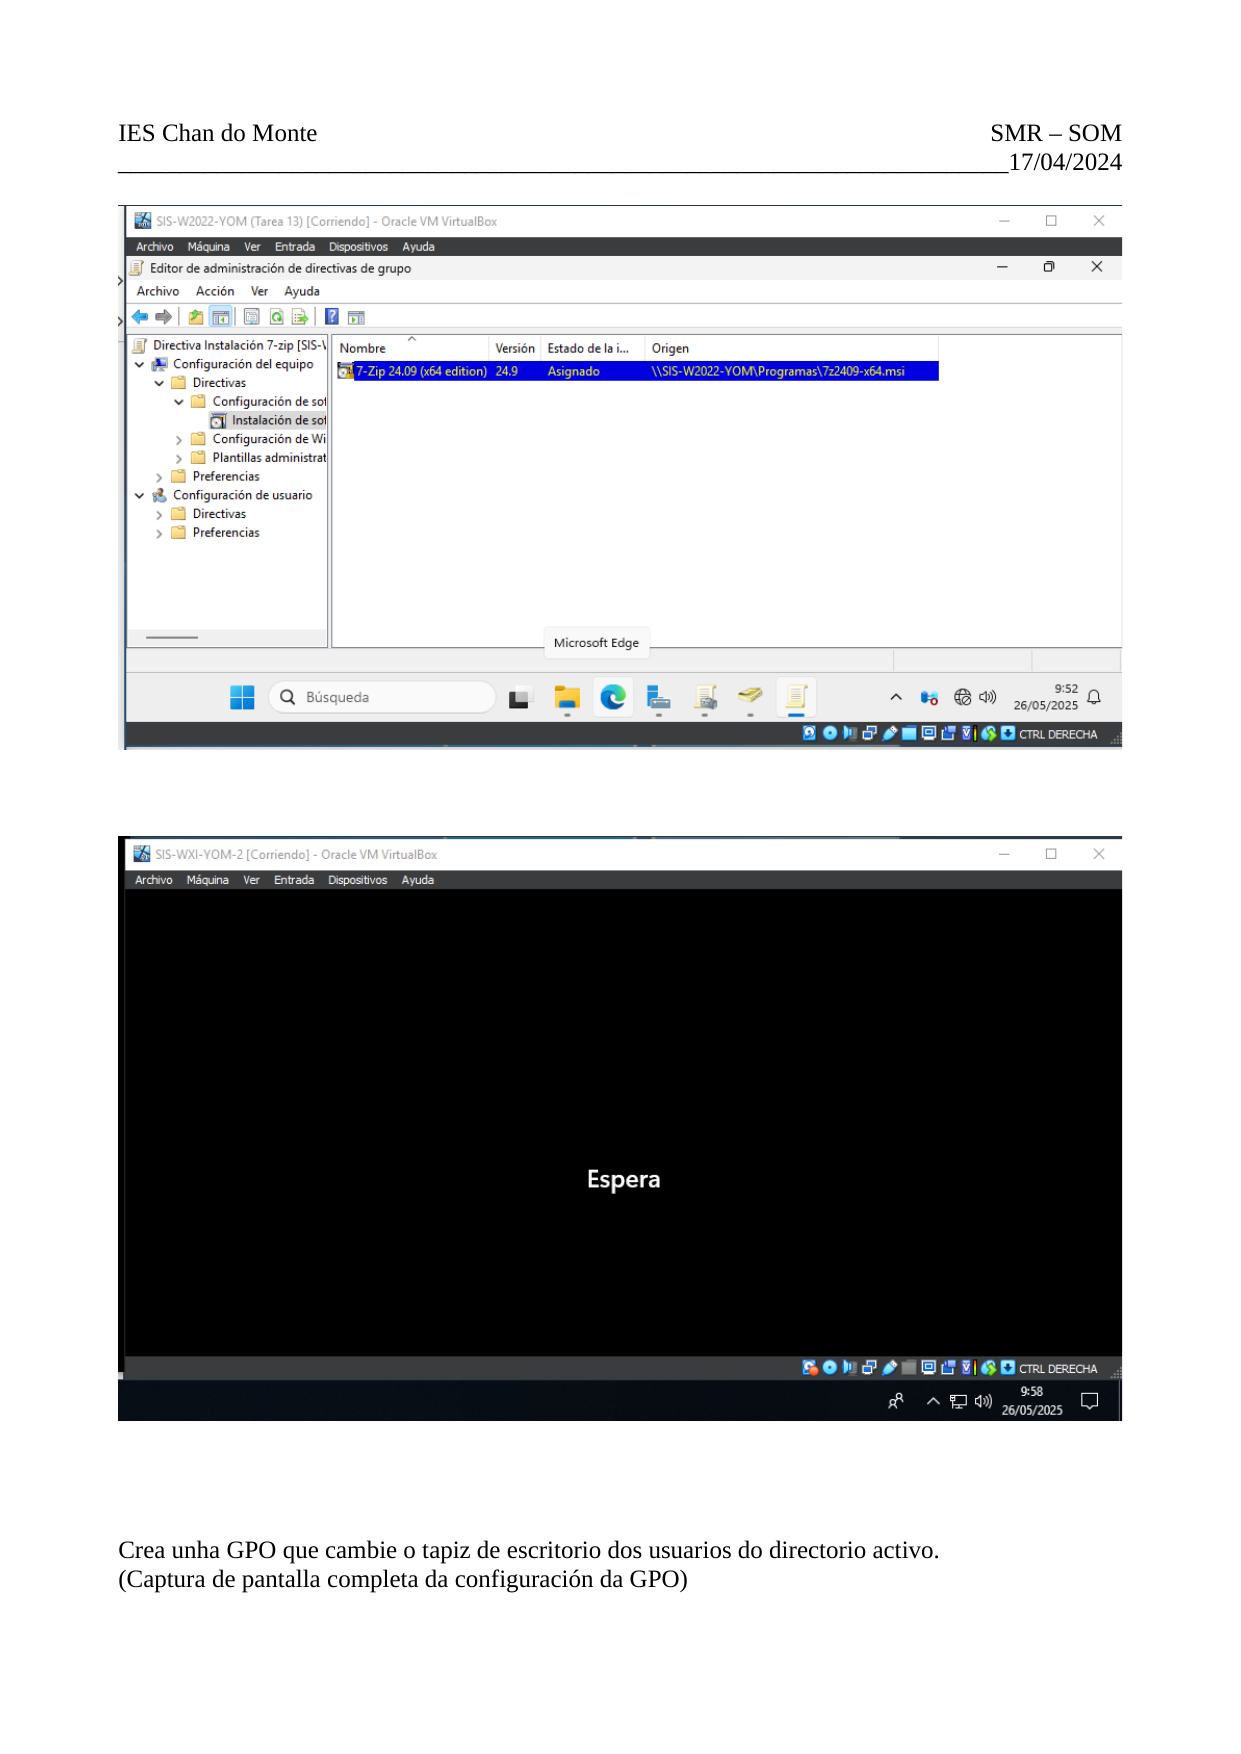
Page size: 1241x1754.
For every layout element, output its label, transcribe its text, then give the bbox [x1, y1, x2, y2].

text (Captura de pantalla completa da configuración da GPO) [118, 1564, 1122, 1593]
text Crea unha GPO que cambie o tapiz de escritorio dos usuarios do directorio activo. [118, 1536, 1122, 1564]
picture [118, 205, 1123, 750]
picture [118, 836, 1123, 1421]
